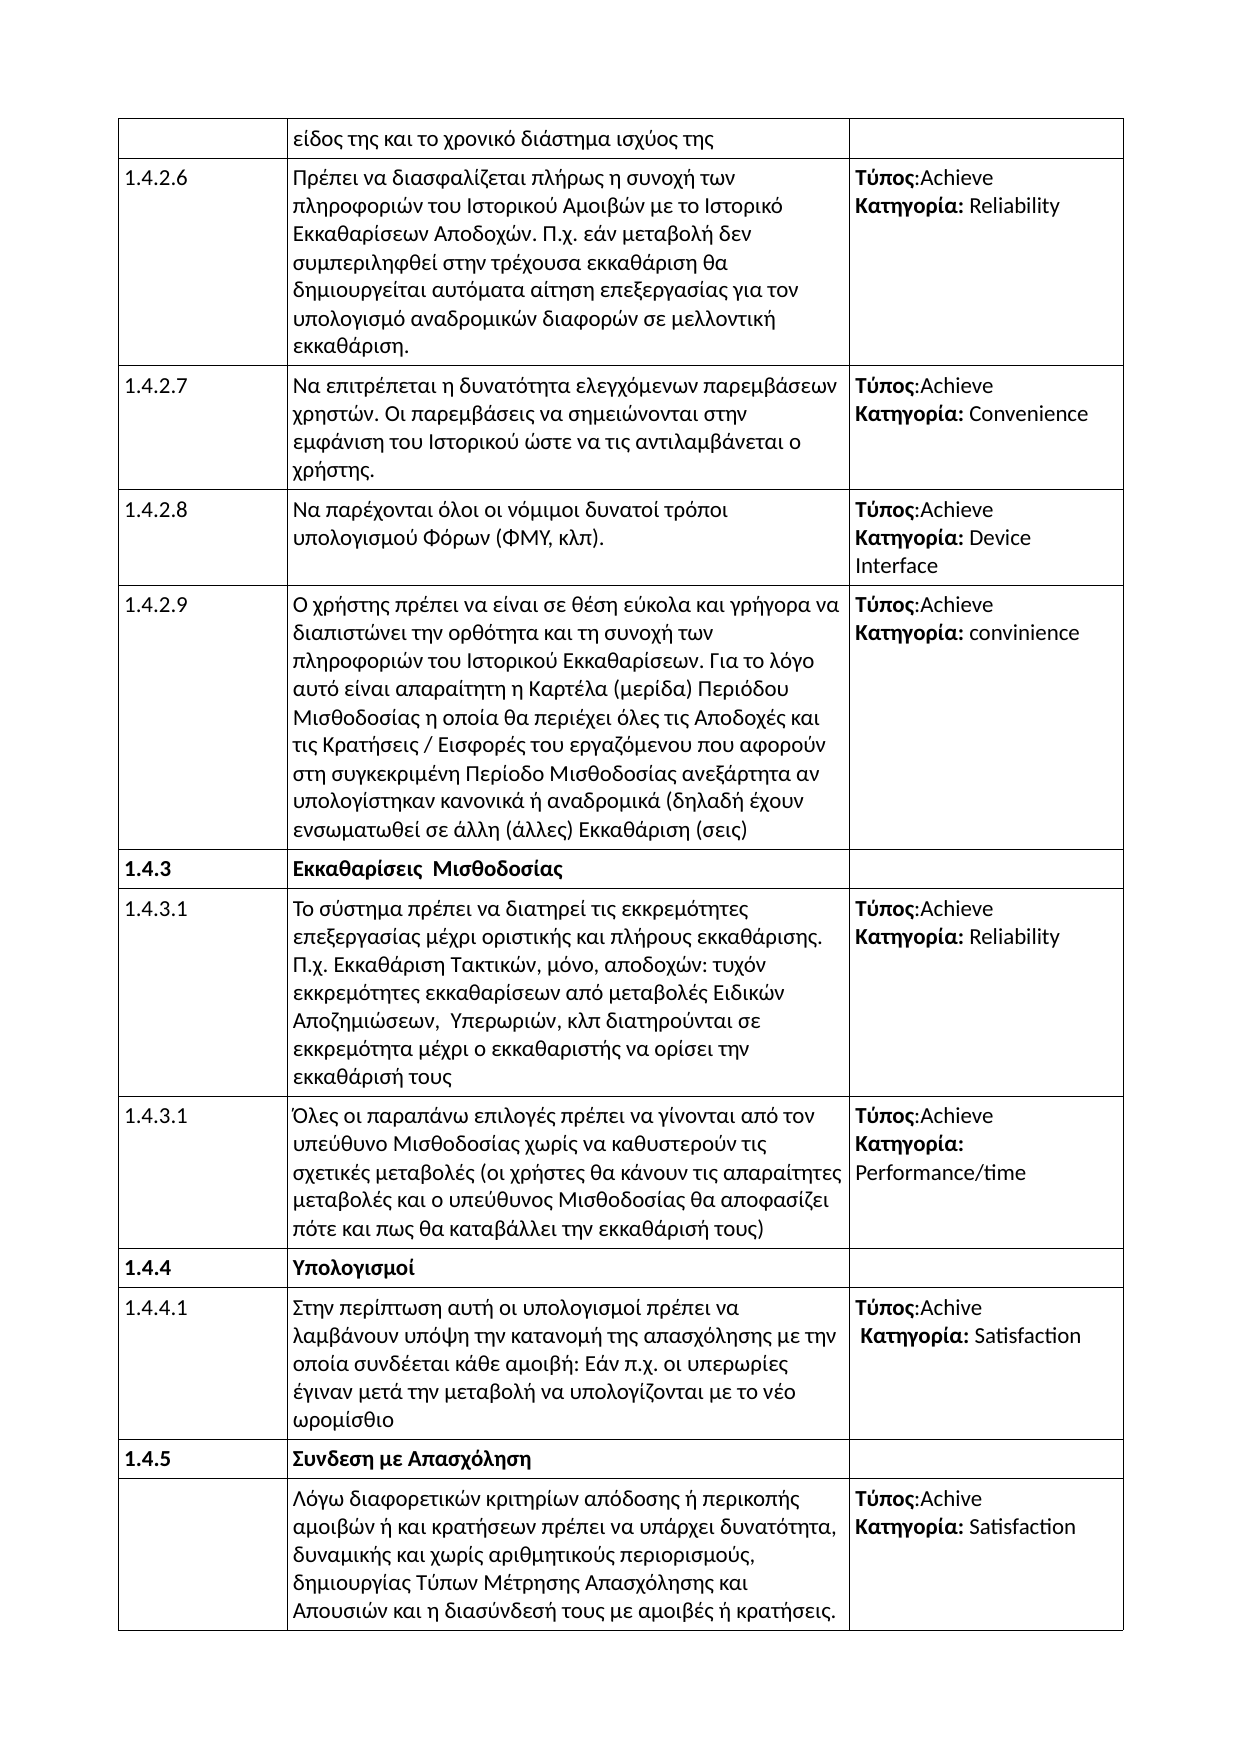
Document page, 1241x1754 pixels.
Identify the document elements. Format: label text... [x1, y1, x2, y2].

table_cell Το σύστημα πρέπει να διατηρεί τις εκκρεμότητες επεξεργασίας μέχρι οριστικής και πλήρους εκκαθάρισης. Π.χ. Εκκαθάριση Τακτικών, μόνο, αποδοχών: τυχόν εκκρεμότητες εκκαθαρίσεων από μεταβολές Ειδικών Αποζημιώσεων, Υπερωριών, κλπ διατηρούνται σε εκκρεμότητα μέχρι ο εκκαθαριστής να ορίσει την εκκαθάρισή τους [288, 889, 849, 1096]
table_cell Συνδεση με Απασχόληση [288, 1440, 849, 1478]
table_cell 1.4.3.1 [119, 1097, 287, 1247]
table_cell 1.4.2.8 [119, 490, 287, 585]
table_cell Τύπος:Achieve Κατηγορία: Reliability [850, 159, 1123, 365]
table_cell 1.4.3 [119, 850, 287, 888]
table_cell Τύπος:Achive Κατηγορία: Satisfaction [850, 1288, 1123, 1439]
table_cell Να επιτρέπεται η δυνατότητα ελεγχόμενων παρεμβάσεων χρηστών. Οι παρεμβάσεις να σημειώνονται στην εμφάνιση του Ιστορικού ώστε να τις αντιλαμβάνεται ο χρήστης. [288, 366, 849, 489]
table_cell Όλες οι παραπάνω επιλογές πρέπει να γίνονται από τον υπεύθυνο Μισθοδοσίας χωρίς να καθυστερούν τις σχετικές μεταβολές (οι χρήστες θα κάνουν τις απαραίτητες μεταβολές και ο υπεύθυνος Μισθοδοσίας θα αποφασίζει πότε και πως θα καταβάλλει την εκκαθάρισή τους) [288, 1097, 849, 1247]
table_cell είδος της και το χρονικό διάστημα ισχύος της [288, 119, 849, 158]
table_cell Υπολογισμοί [288, 1249, 849, 1287]
table_cell [850, 119, 1123, 158]
table_cell [850, 1440, 1123, 1478]
table_cell 1.4.4 [119, 1249, 287, 1287]
table_cell Τύπος:Achive Κατηγορία: Satisfaction [850, 1479, 1123, 1630]
table_cell Τύπος:Achieve Κατηγορία: Convenience [850, 366, 1123, 489]
table_cell 1.4.3.1 [119, 889, 287, 1096]
table_cell 1.4.2.9 [119, 586, 287, 848]
table_cell 1.4.4.1 [119, 1288, 287, 1439]
table_cell Πρέπει να διασφαλίζεται πλήρως η συνοχή των πληροφοριών του Ιστορικού Αμοιβών με το Ιστορικό Εκκαθαρίσεων Αποδοχών. Π.χ. εάν μεταβολή δεν συμπεριληφθεί στην τρέχουσα εκκαθάριση θα δημιουργείται αυτόματα αίτηση επεξεργασίας για τον υπολογισμό αναδρομικών διαφορών σε μελλοντική εκκαθάριση. [288, 159, 849, 365]
table_cell Τύπος:Achieve Κατηγορία: Reliability [850, 889, 1123, 1096]
table_cell [119, 1479, 287, 1630]
table_cell [850, 1249, 1123, 1287]
table_cell 1.4.2.6 [119, 159, 287, 365]
table_cell Εκκαθαρίσεις Μισθοδοσίας [288, 850, 849, 888]
table_cell Στην περίπτωση αυτή οι υπολογισμοί πρέπει να λαμβάνουν υπόψη την κατανομή της απασχόλησης με την οποία συνδέεται κάθε αμοιβή: Εάν π.χ. οι υπερωρίες έγιναν μετά την μεταβολή να υπολογίζονται με το νέο ωρομίσθιο [288, 1288, 849, 1439]
table_cell Να παρέχονται όλοι οι νόμιμοι δυνατοί τρόποι υπολογισμού Φόρων (ΦΜΥ, κλπ). [288, 490, 849, 585]
table_cell 1.4.5 [119, 1440, 287, 1478]
table_cell [119, 119, 287, 158]
table_cell Λόγω διαφορετικών κριτηρίων απόδοσης ή περικοπής αμοιβών ή και κρατήσεων πρέπει να υπάρχει δυνατότητα, δυναμικής και χωρίς αριθμητικούς περιορισμούς, δημιουργίας Τύπων Μέτρησης Απασχόλησης και Απουσιών και η διασύνδεσή τους με αμοιβές ή κρατήσεις. [288, 1479, 849, 1630]
table_cell [850, 850, 1123, 888]
table_cell Τύπος:Achieve Κατηγορία: Device Interface [850, 490, 1123, 585]
table_cell 1.4.2.7 [119, 366, 287, 489]
table_cell Τύπος:Achieve Κατηγορία: convinience [850, 586, 1123, 848]
table_cell Τύπος:Achieve Κατηγορία: Performance/time [850, 1097, 1123, 1247]
table_cell Ο χρήστης πρέπει να είναι σε θέση εύκολα και γρήγορα να διαπιστώνει την ορθότητα και τη συνοχή των πληροφοριών του Ιστορικού Εκκαθαρίσεων. Για το λόγο αυτό είναι απαραίτητη η Καρτέλα (μερίδα) Περιόδου Μισθοδοσίας η οποία θα περιέχει όλες τις Αποδοχές και τις Κρατήσεις / Εισφορές του εργαζόμενου που αφορούν στη συγκεκριμένη Περίοδο Μισθοδοσίας ανεξάρτητα αν υπολογίστηκαν κανονικά ή αναδρομικά (δηλαδή έχουν ενσωματωθεί σε άλλη (άλλες) Εκκαθάριση (σεις) [288, 586, 849, 848]
